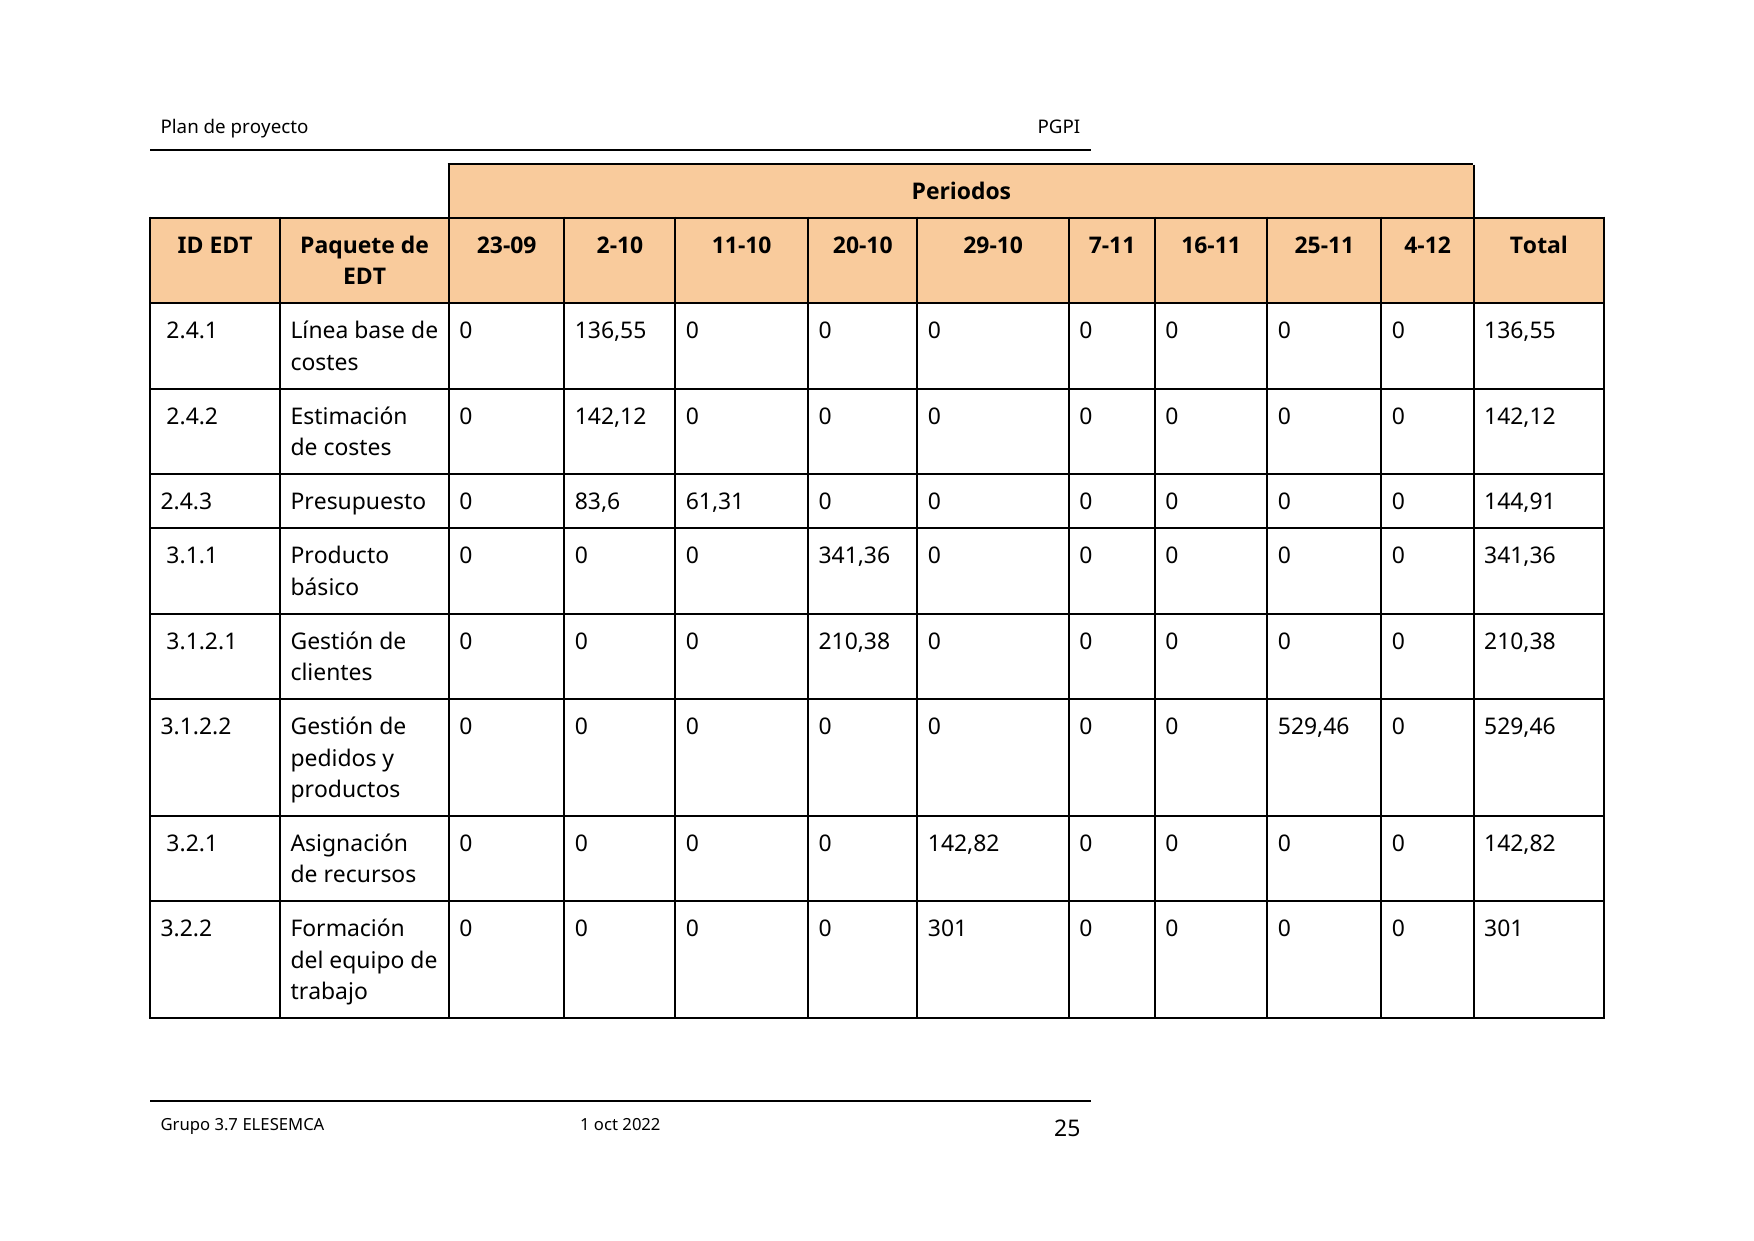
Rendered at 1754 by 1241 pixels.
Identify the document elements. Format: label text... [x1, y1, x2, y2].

table_cell 3.2.1 [151, 817, 279, 900]
table_cell 0 [676, 304, 807, 387]
table_cell 136,55 [1475, 304, 1603, 387]
table_cell 2.4.1 [151, 304, 279, 387]
table_cell 0 [1156, 902, 1266, 1017]
table_cell 3.2.2 [151, 902, 279, 1017]
table_cell 0 [1070, 529, 1154, 612]
table_cell 20-10 [809, 219, 916, 302]
table_cell 3.1.2.1 [151, 615, 279, 698]
table_cell 0 [918, 304, 1068, 387]
table_cell 83,6 [565, 475, 674, 527]
table_cell Formación del equipo de trabajo [281, 902, 448, 1017]
table_cell 3.1.1 [151, 529, 279, 612]
table_cell 210,38 [1475, 615, 1603, 698]
table_cell 0 [450, 529, 563, 612]
table_cell 0 [1156, 390, 1266, 473]
table_cell 0 [1268, 475, 1380, 527]
table_header Periodos [450, 165, 1473, 217]
table_cell 142,82 [1475, 817, 1603, 900]
table_cell 3.1.2.2 [151, 700, 279, 814]
table_cell 144,91 [1475, 475, 1603, 527]
table_cell 0 [809, 390, 916, 473]
table_header [281, 165, 448, 217]
table_cell 16-11 [1156, 219, 1266, 302]
table_cell Gestión de pedidos y productos [281, 700, 448, 814]
table_cell 529,46 [1268, 700, 1380, 814]
table_cell 0 [450, 304, 563, 387]
table_cell 0 [1382, 304, 1473, 387]
table_cell 2.4.3 [151, 475, 279, 527]
table_cell 142,12 [1475, 390, 1603, 473]
table_cell 0 [1382, 475, 1473, 527]
table_cell 7-11 [1070, 219, 1154, 302]
table_cell Total [1475, 219, 1603, 302]
table_cell 0 [1268, 304, 1380, 387]
table_cell Estimación de costes [281, 390, 448, 473]
table_header [151, 165, 279, 217]
table_cell 0 [1070, 817, 1154, 900]
table_cell 0 [1382, 902, 1473, 1017]
table_cell 0 [1382, 615, 1473, 698]
table_cell 529,46 [1475, 700, 1603, 814]
table_cell 136,55 [565, 304, 674, 387]
table_cell 0 [1070, 304, 1154, 387]
table_cell 0 [1382, 390, 1473, 473]
table_cell Paquete de EDT [281, 219, 448, 302]
table_cell 0 [450, 902, 563, 1017]
table_cell 301 [918, 902, 1068, 1017]
table_cell 341,36 [1475, 529, 1603, 612]
table_cell 0 [450, 615, 563, 698]
table_cell 0 [809, 304, 916, 387]
table_cell 0 [918, 475, 1068, 527]
table_cell 0 [1070, 475, 1154, 527]
table_cell 210,38 [809, 615, 916, 698]
table_cell 0 [676, 615, 807, 698]
table_cell 23-09 [450, 219, 563, 302]
table_cell 0 [1070, 390, 1154, 473]
table_cell 29-10 [918, 219, 1068, 302]
table_cell 0 [676, 817, 807, 900]
table_cell 25-11 [1268, 219, 1380, 302]
table_header [1475, 165, 1603, 217]
table_cell 61,31 [676, 475, 807, 527]
table_cell 0 [1268, 817, 1380, 900]
table_cell 0 [1070, 615, 1154, 698]
table_cell 0 [1156, 700, 1266, 814]
table_cell 4-12 [1382, 219, 1473, 302]
table_cell 0 [565, 615, 674, 698]
table_cell 0 [676, 529, 807, 612]
table_cell 0 [1268, 902, 1380, 1017]
table_cell 0 [809, 475, 916, 527]
table_cell 2-10 [565, 219, 674, 302]
table_cell Producto básico [281, 529, 448, 612]
table_cell 0 [565, 817, 674, 900]
table_cell Presupuesto [281, 475, 448, 527]
table_cell 301 [1475, 902, 1603, 1017]
table_cell 0 [676, 390, 807, 473]
table_cell 0 [565, 529, 674, 612]
table_cell 0 [1070, 902, 1154, 1017]
table_cell 0 [1156, 475, 1266, 527]
table_cell Gestión de clientes [281, 615, 448, 698]
table_cell 0 [918, 390, 1068, 473]
table_cell 0 [450, 475, 563, 527]
table_cell 0 [918, 529, 1068, 612]
table_cell 0 [809, 902, 916, 1017]
table_cell 11-10 [676, 219, 807, 302]
table_cell 0 [1156, 615, 1266, 698]
table_cell 0 [676, 902, 807, 1017]
table_cell ID EDT [151, 219, 279, 302]
table_cell 2.4.2 [151, 390, 279, 473]
table_cell 0 [1070, 700, 1154, 814]
table_cell 0 [918, 615, 1068, 698]
table_cell 0 [1268, 615, 1380, 698]
table_cell 0 [450, 700, 563, 814]
table_cell 0 [1268, 390, 1380, 473]
table_cell 0 [450, 817, 563, 900]
table_cell Línea base de costes [281, 304, 448, 387]
table_cell 0 [1156, 304, 1266, 387]
table_cell 0 [1382, 700, 1473, 814]
table_cell 0 [565, 902, 674, 1017]
table_cell 0 [1156, 817, 1266, 900]
table_cell 142,82 [918, 817, 1068, 900]
table_cell 0 [1268, 529, 1380, 612]
table_cell 0 [565, 700, 674, 814]
table_cell 0 [1382, 529, 1473, 612]
table_cell 0 [809, 817, 916, 900]
table_cell 0 [1382, 817, 1473, 900]
table_cell Asignación de recursos [281, 817, 448, 900]
table_cell 142,12 [565, 390, 674, 473]
table_cell 0 [676, 700, 807, 814]
table_cell 0 [1156, 529, 1266, 612]
table_cell 0 [450, 390, 563, 473]
table_cell 0 [809, 700, 916, 814]
table_cell 0 [918, 700, 1068, 814]
table_cell 341,36 [809, 529, 916, 612]
